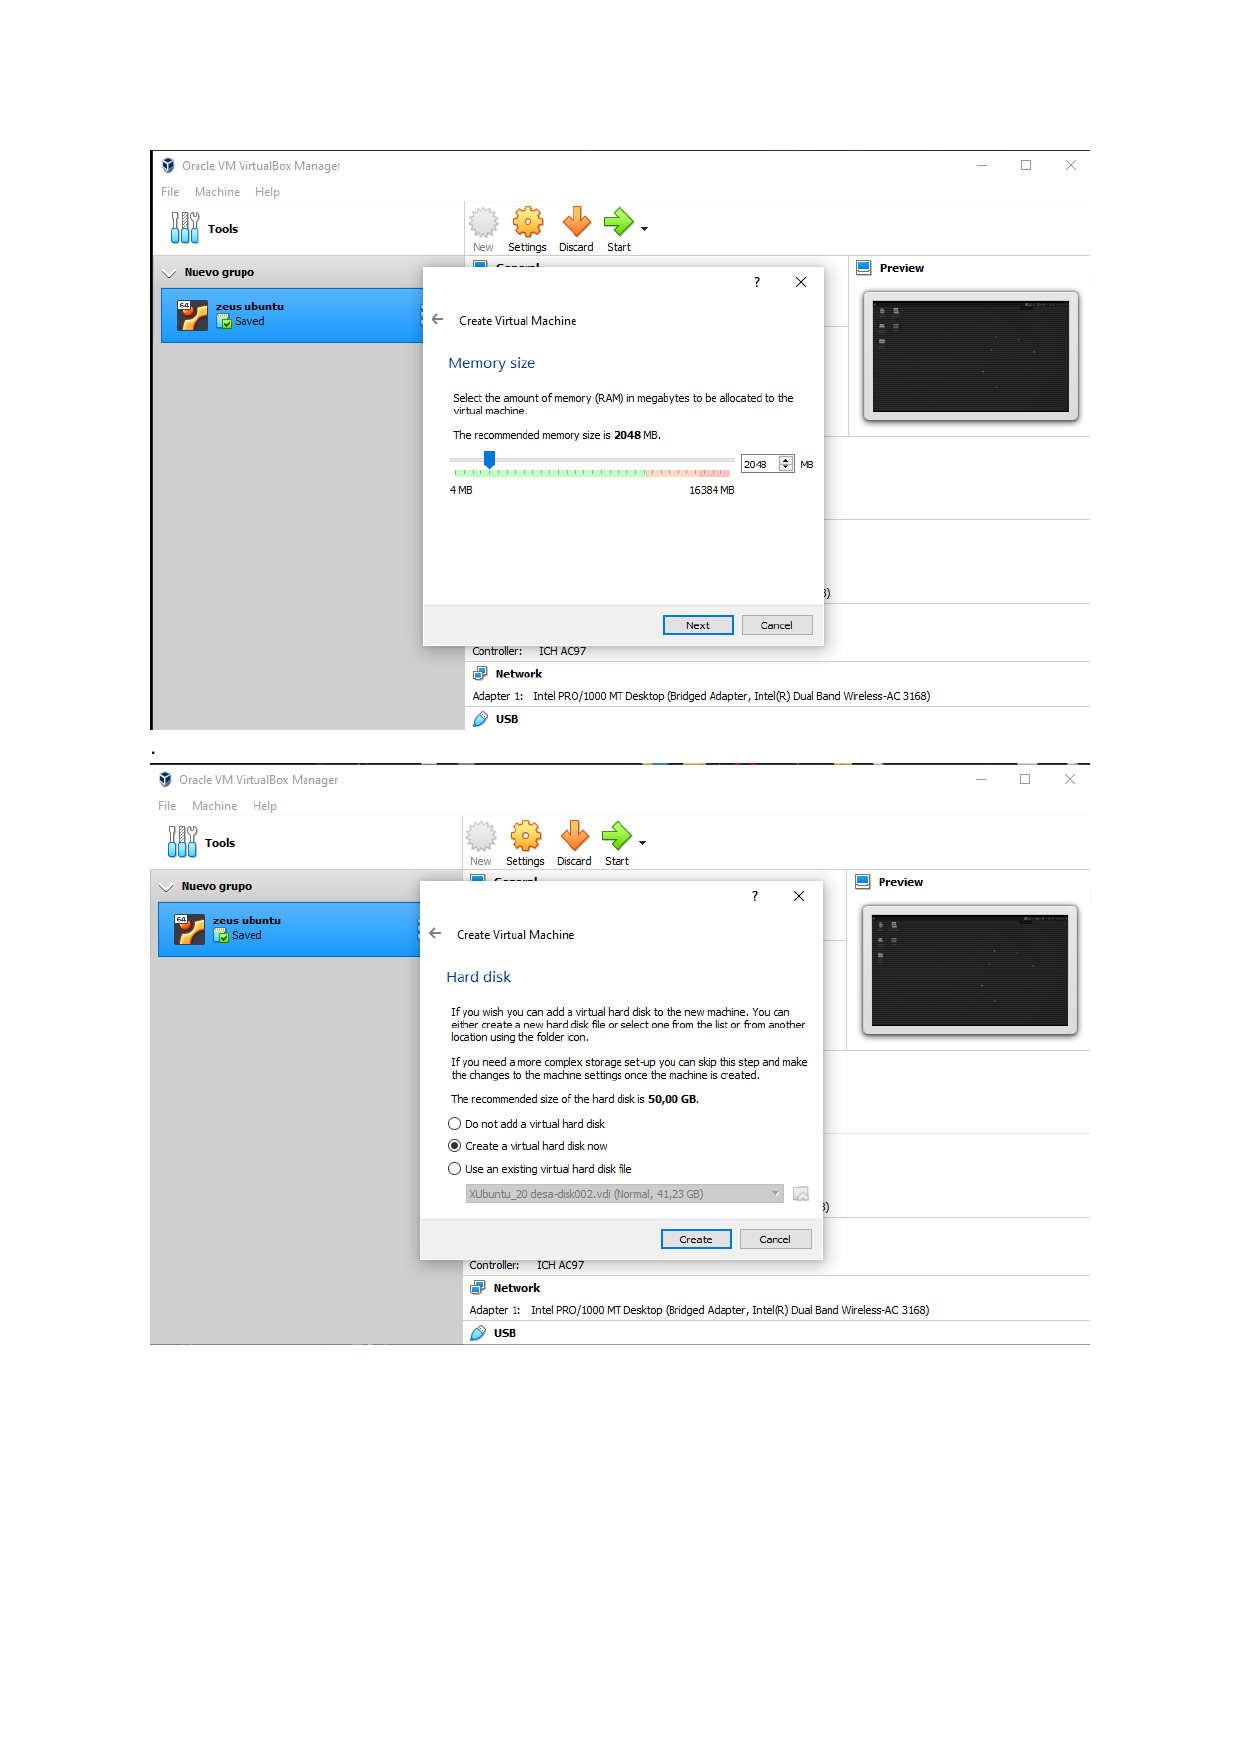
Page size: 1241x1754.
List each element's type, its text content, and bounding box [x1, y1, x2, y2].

text . [150, 730, 1090, 763]
picture [150, 763, 1091, 1345]
picture [150, 150, 1091, 730]
